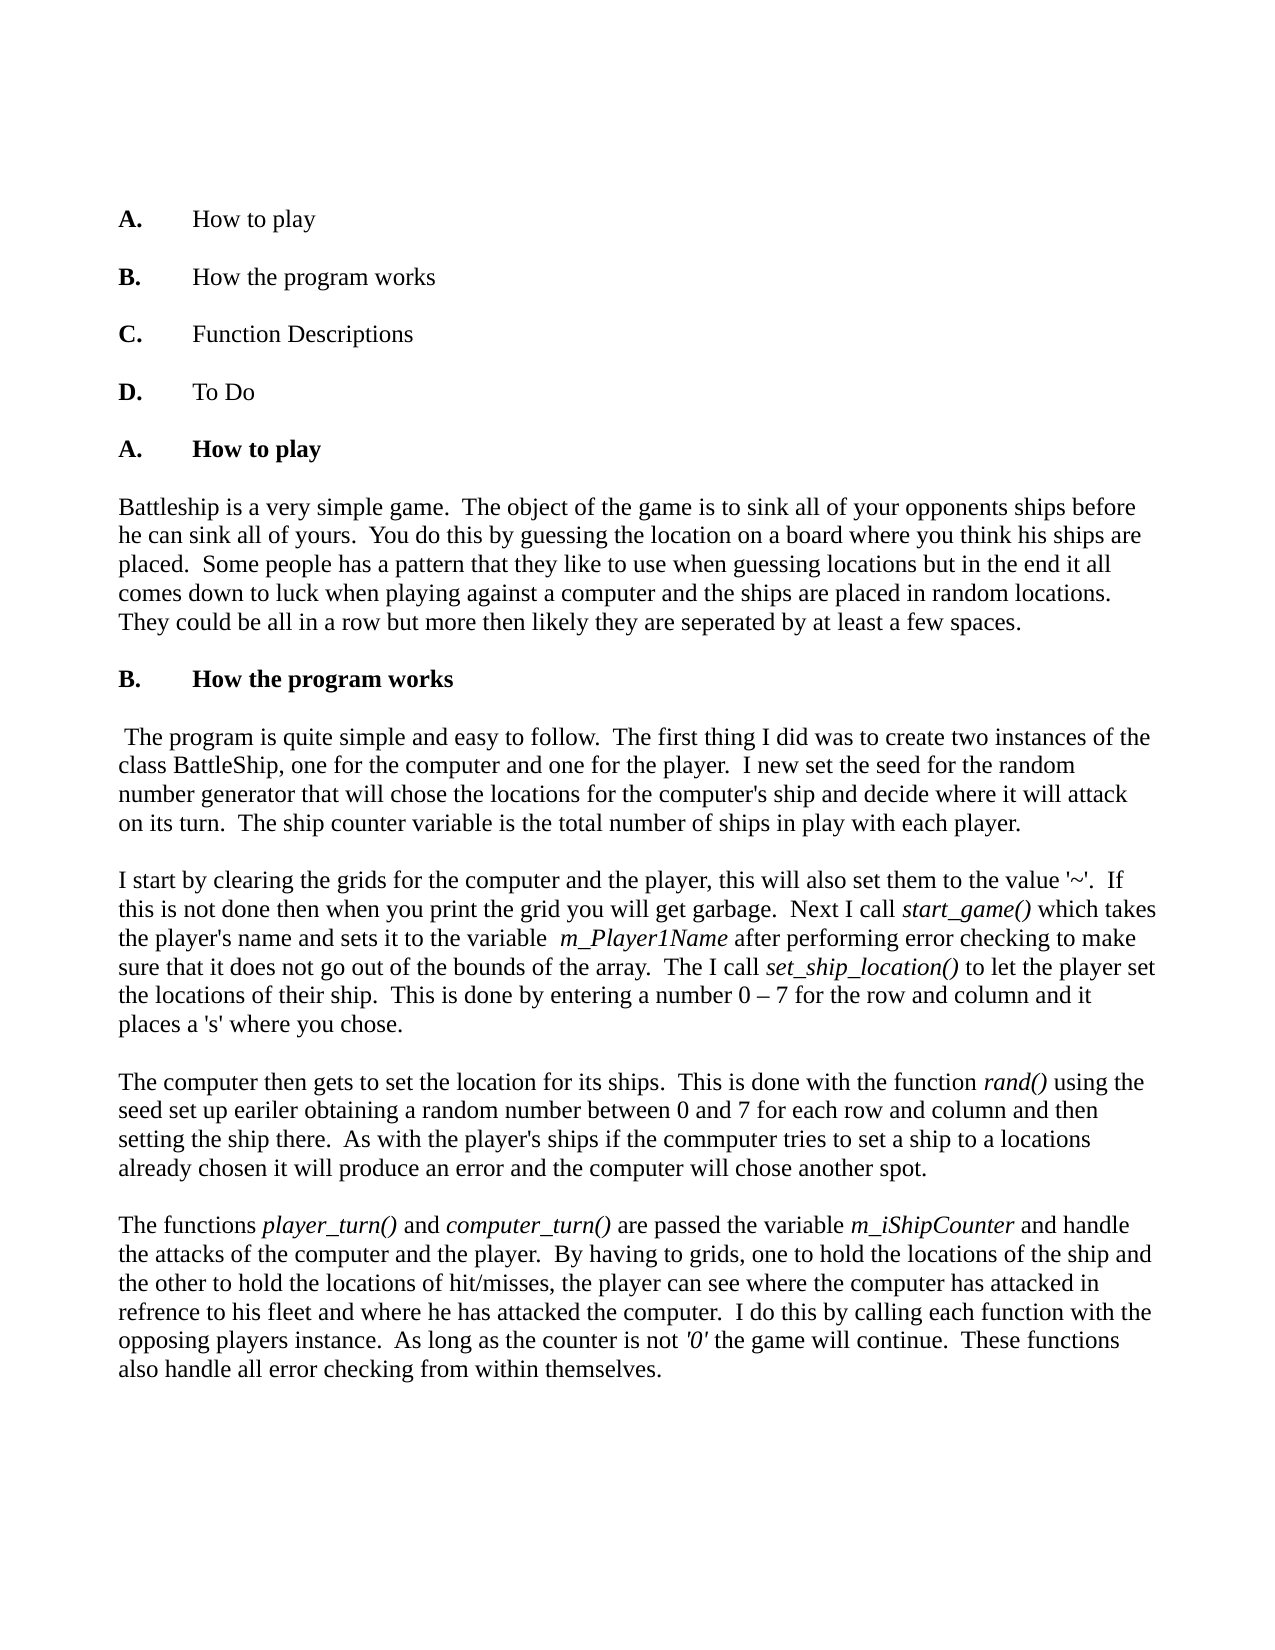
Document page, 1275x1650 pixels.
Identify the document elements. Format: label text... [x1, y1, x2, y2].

text A. How to play [118, 204, 1157, 233]
text C. Function Descriptions [118, 319, 1157, 348]
text I start by clearing the grids for the computer and the player, this will also set them to the value '~'. If this is not done then when you print the grid you will get garbage. Next I call start_game() which takes the player's name and sets it to the variable m_Player1Name after performing error checking to make sure that it does not go out of the bounds of the array. The I call set_ship_location() to let the player set the locations of their ship. This is done by entering a number 0 – 7 for the row and column and it places a 's' where you chose. [118, 866, 1157, 1038]
text A. How to play [118, 434, 1157, 463]
text B. How the program works [118, 664, 1157, 693]
text The functions player_turn() and computer_turn() are passed the variable m_iShipCounter and handle the attacks of the computer and the player. By having to grids, one to hold the locations of the ship and the other to hold the locations of hit/misses, the player can see where the computer has attacked in refrence to his fleet and where he has attacked the computer. I do this by calling each function with the opposing players instance. As long as the counter is not '0' the game will continue. These functions also handle all error checking from within themselves. [118, 1211, 1157, 1383]
text The computer then gets to set the location for its ships. This is done with the function rand() using the seed set up eariler obtaining a random number between 0 and 7 for each row and column and then setting the ship there. As with the player's ships if the commputer tries to set a ship to a locations already chosen it will produce an error and the computer will chose another spot. [118, 1067, 1157, 1182]
text B. How the program works [118, 262, 1157, 291]
text D. To Do [118, 377, 1157, 406]
text Battleship is a very simple game. The object of the game is to sink all of your opponents ships before he can sink all of yours. You do this by guessing the location on a board where you think his ships are placed. Some people has a pattern that they like to use when guessing locations but in the end it all comes down to luck when playing against a computer and the ships are placed in random locations. They could be all in a row but more then likely they are seperated by at least a few spaces. [118, 492, 1157, 636]
text The program is quite simple and easy to follow. The first thing I did was to create two instances of the class BattleShip, one for the computer and one for the player. I new set the seed for the random number generator that will chose the locations for the computer's ship and decide where it will attack on its turn. The ship counter variable is the total number of ships in play with each player. [118, 722, 1157, 837]
